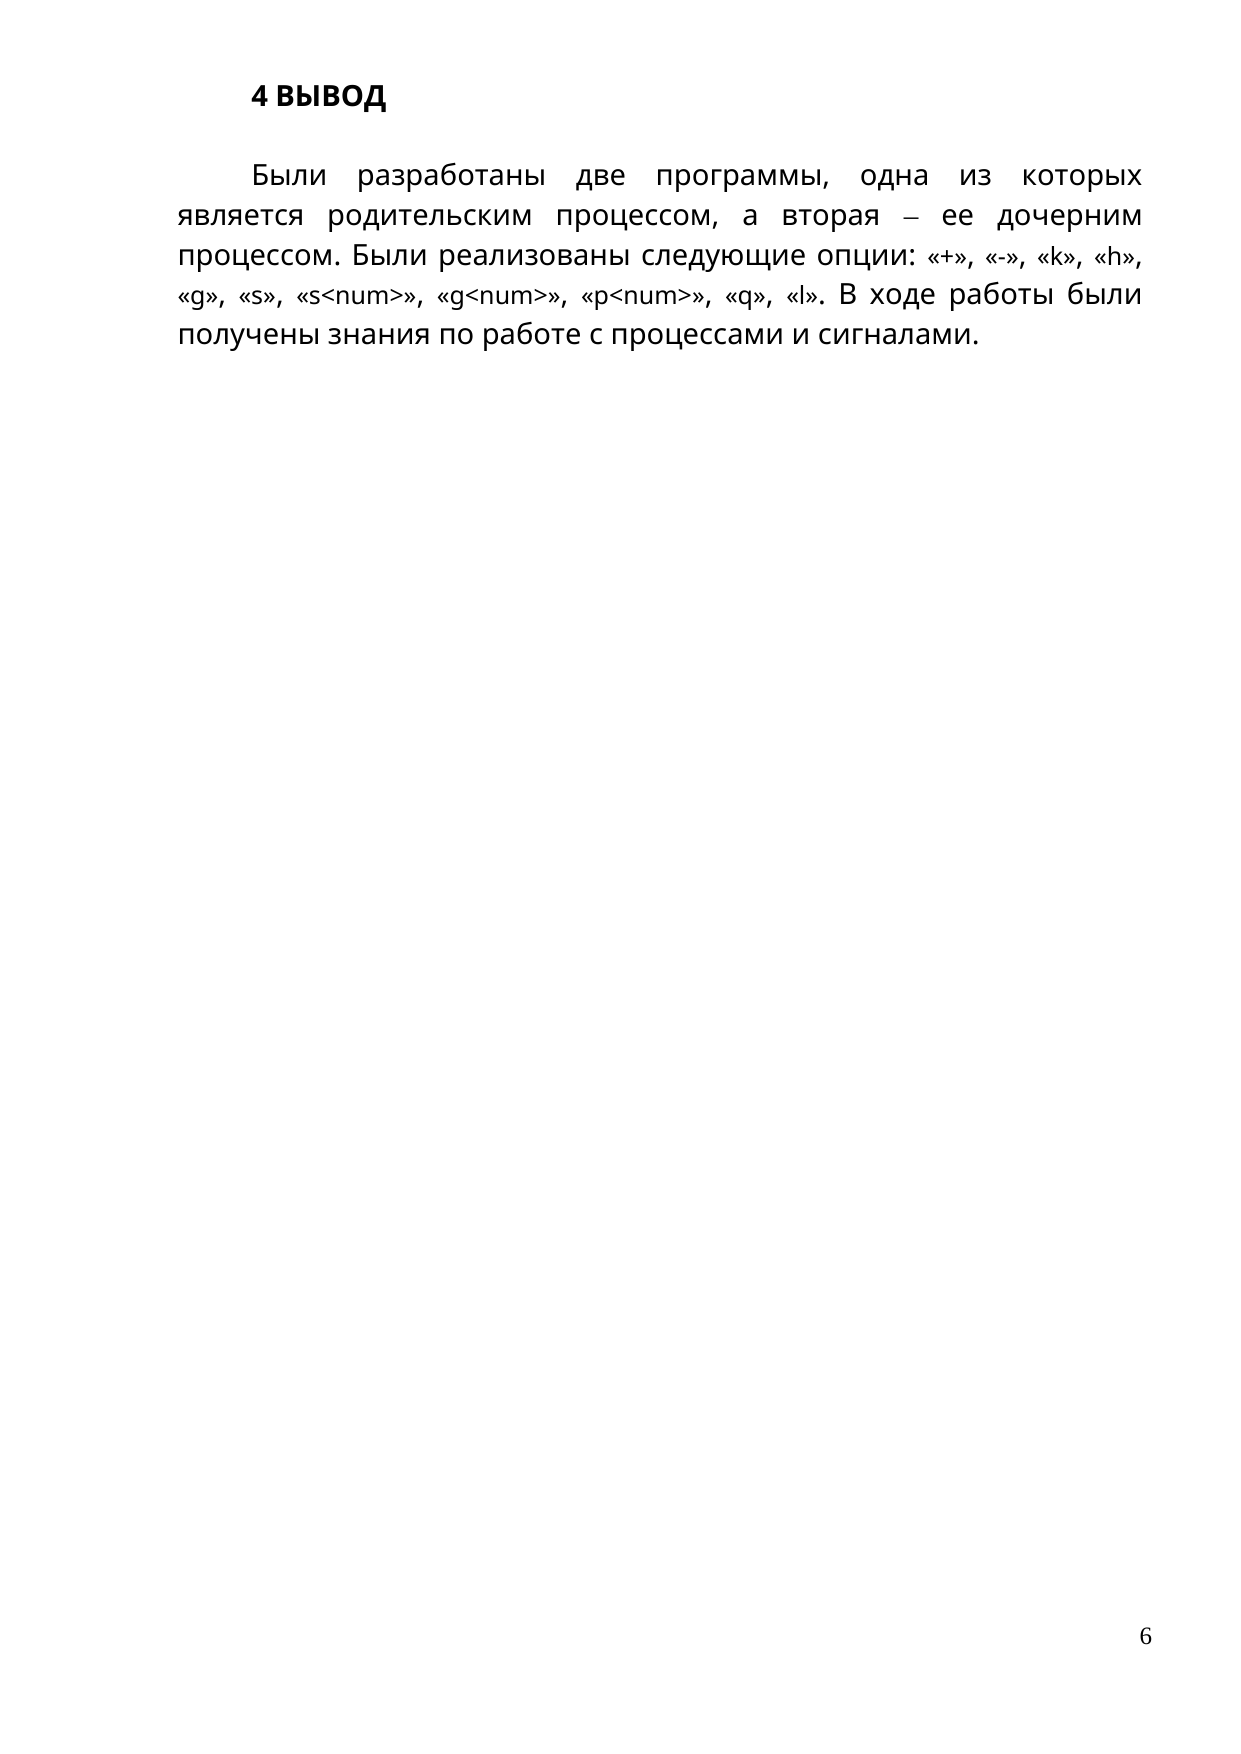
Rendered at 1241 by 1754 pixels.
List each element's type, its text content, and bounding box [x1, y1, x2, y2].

text Были разработаны две программы, одна из которых является родительским процессом, а вторая ‒ ее дочерним процессом. Были реализованы следующие опции: «+», «-», «k», «h», «g», «s», «s<num>», «g<num>», «p<num>», «q», «l». В ходе работы были получены знания по работе с процессами и сигналами. [177, 154, 1143, 353]
text 4 ВЫВОД [177, 75, 1143, 115]
